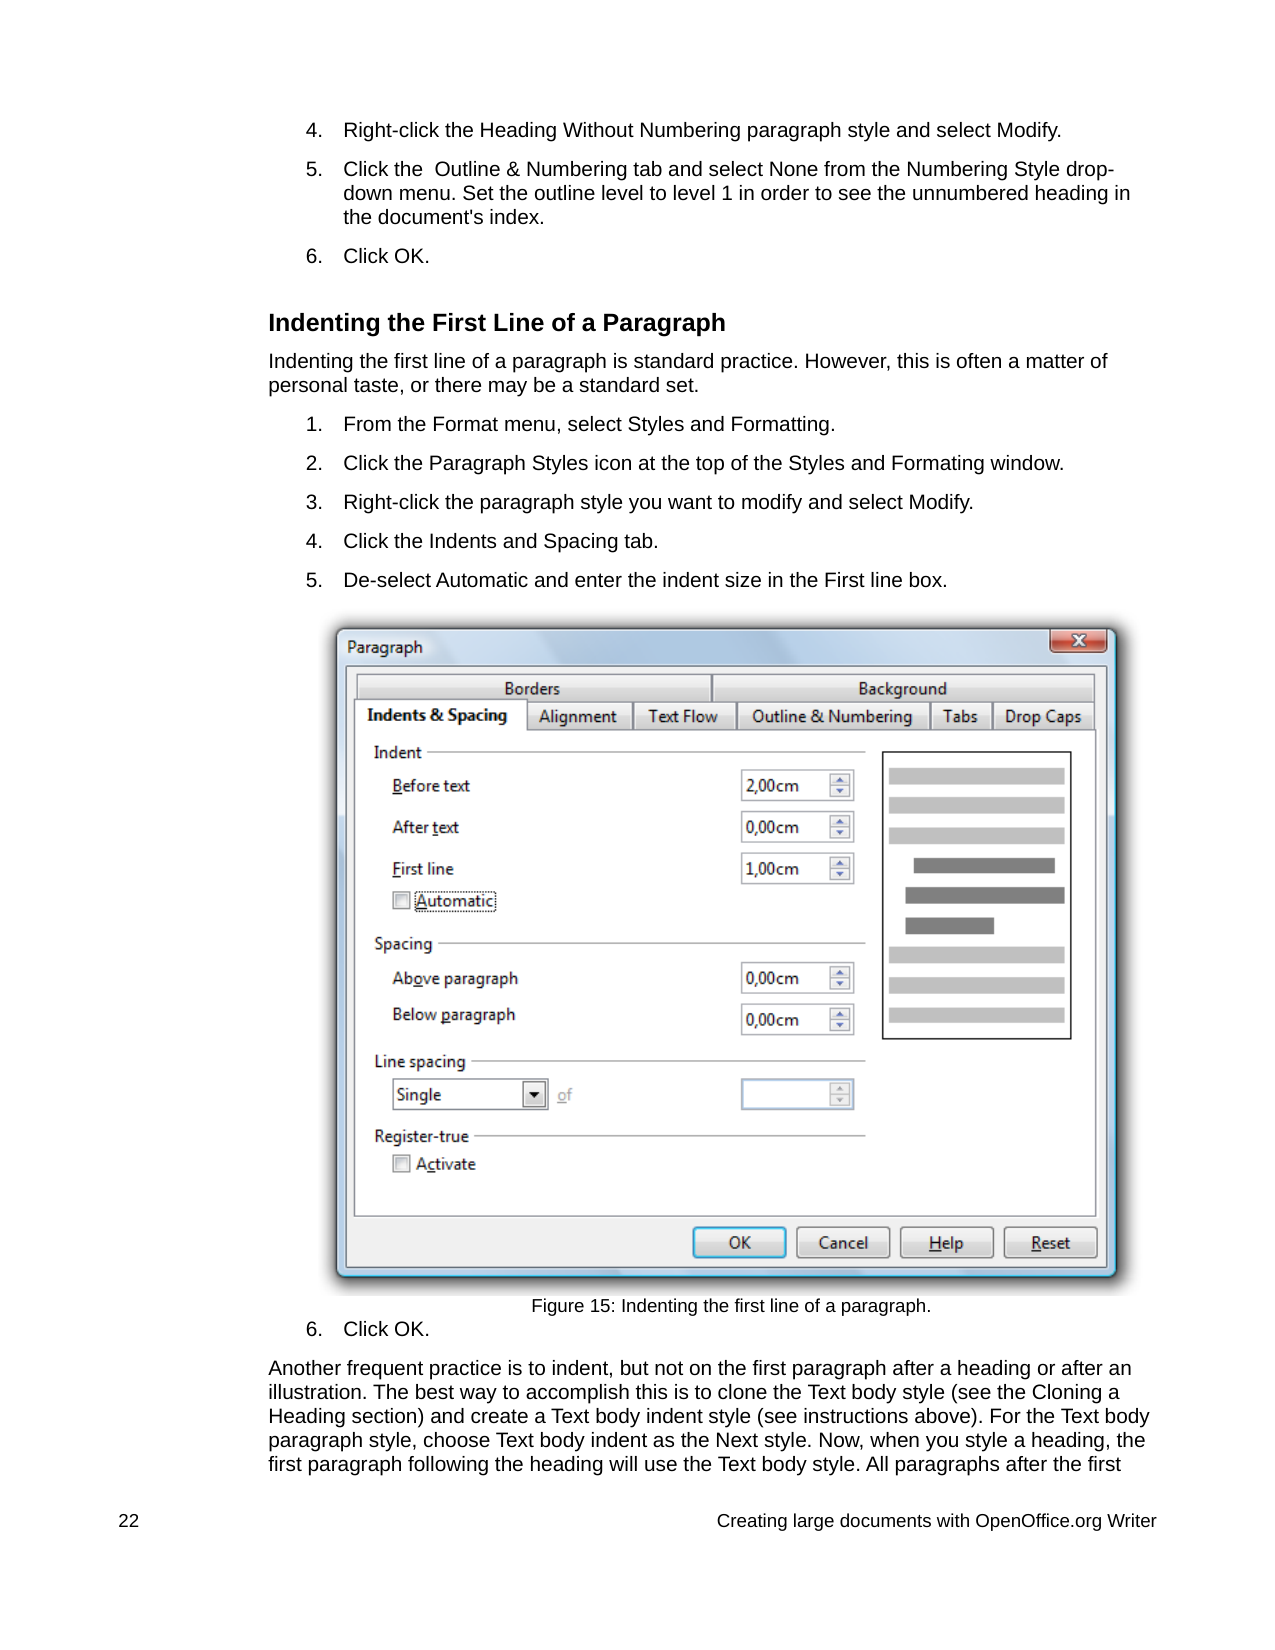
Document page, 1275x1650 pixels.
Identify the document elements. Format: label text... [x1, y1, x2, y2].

text Another frequent practice is to indent, but not on the first paragraph after a heading or after an illustration. The best way to accomplish this is to clone the Text body style (see the Cloning a Heading section) and create a Text body indent style (see instructions above). For the Text body paragraph style, choose Text body indent as the Next style. Now, when you style a heading, the first paragraph following the heading will use the Text body style. All paragraphs after the first [268, 1356, 1157, 1476]
text Indenting the first line of a paragraph is standard practice. However, this is often a matter of personal taste, or there may be a standard set. [268, 349, 1157, 397]
list Click the Outline & Numbering tab and select None from the Numbering Style drop-down menu. Set the outline level to level 1 in order to see the unnumbered heading in the document's index. [306, 157, 1157, 229]
list Right-click the Heading Without Numbering paragraph style and select Modify. [306, 118, 1157, 142]
list Figure 15: Indenting the first line of a paragraph. [318, 1296, 1144, 1317]
list From the Format menu, select Styles and Formatting. [306, 412, 1157, 436]
list Click the Indents and Spacing tab. [306, 529, 1157, 553]
list Click OK. [306, 244, 1157, 268]
subtitle Indenting the First Line of a Paragraph [268, 308, 1157, 337]
list Click OK. [306, 607, 1157, 1341]
list Right-click the paragraph style you want to modify and select Modify. [306, 490, 1157, 514]
list De-select Automatic and enter the indent size in the First line box. [306, 568, 1157, 592]
list Click the Paragraph Styles icon at the top of the Styles and Formating window. [306, 451, 1157, 475]
picture [318, 606, 1145, 1296]
